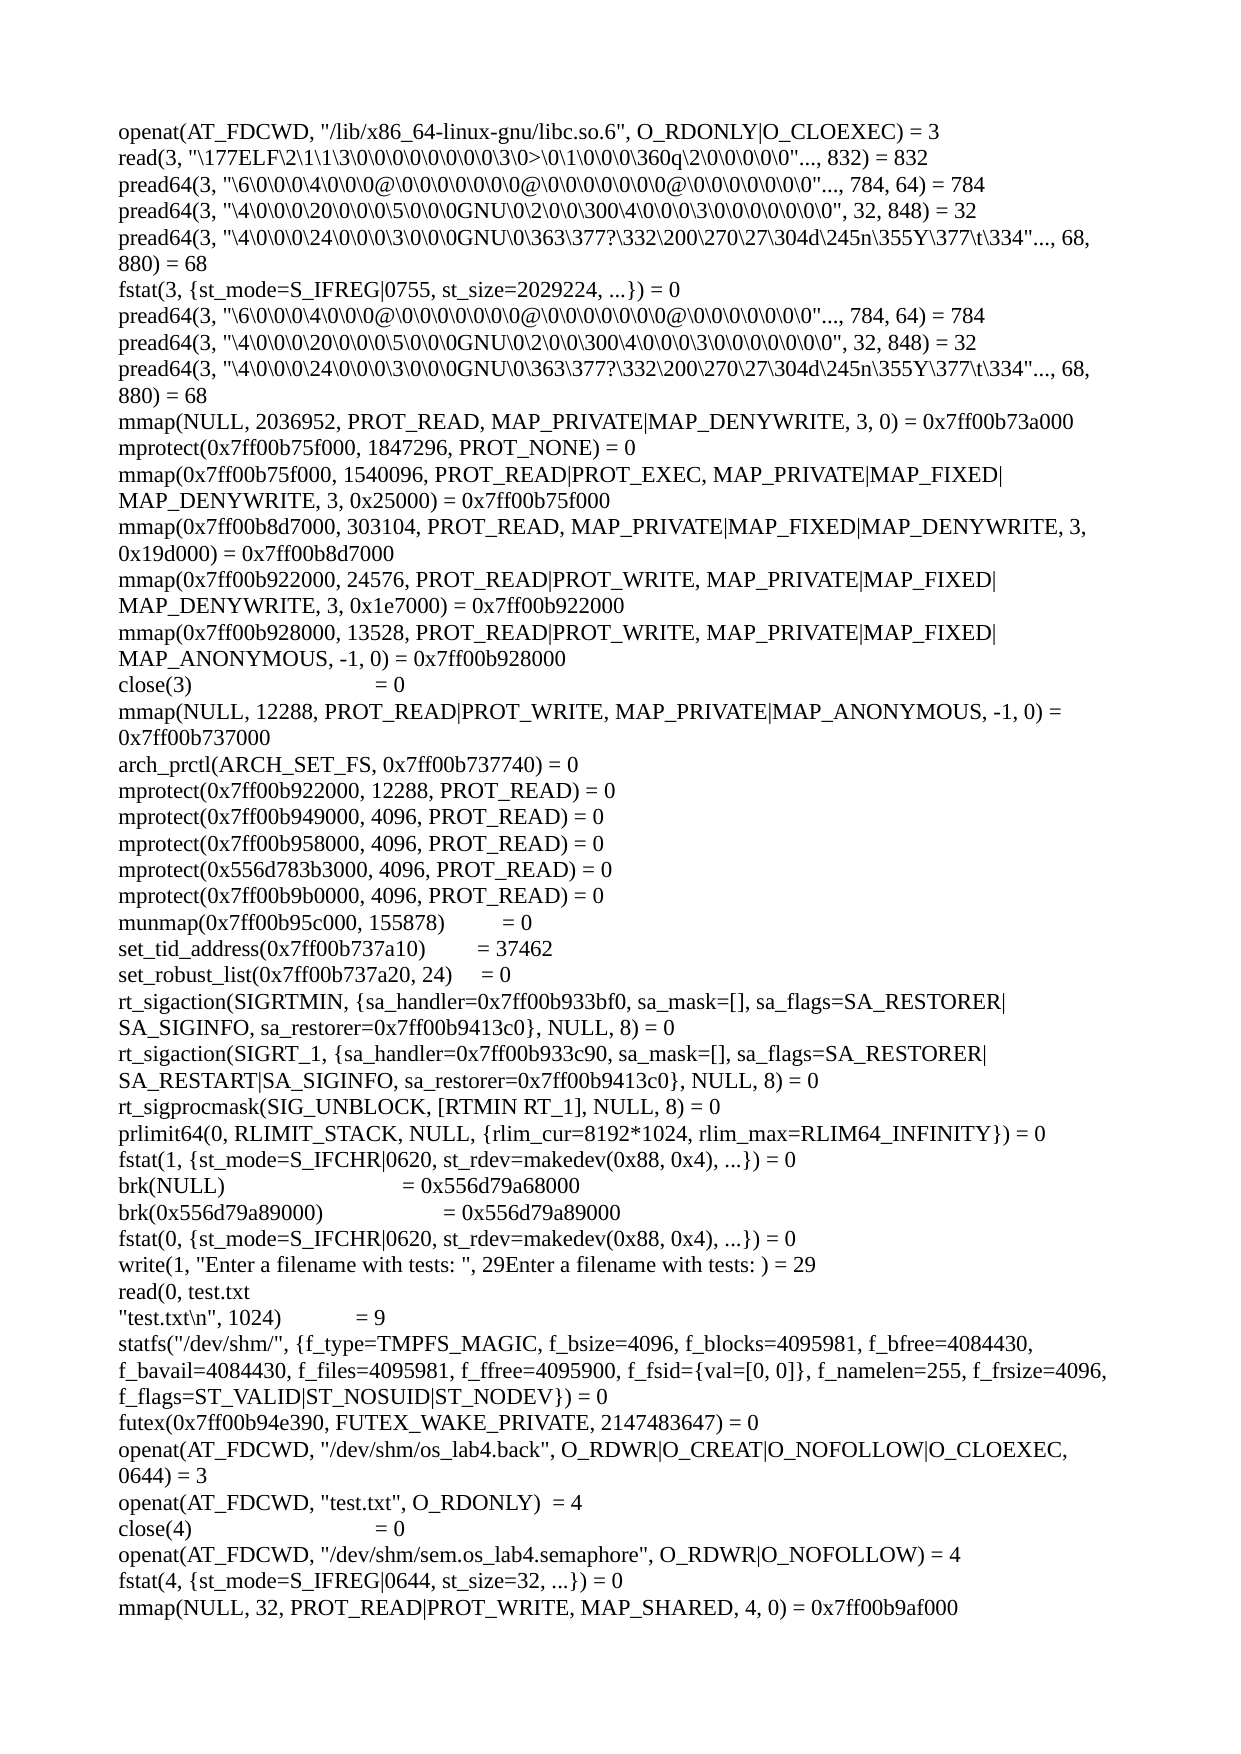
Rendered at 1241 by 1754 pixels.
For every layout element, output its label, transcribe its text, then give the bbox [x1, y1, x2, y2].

text set_tid_address(0x7ff00b737a10) = 37462 [118, 935, 1122, 961]
text openat(AT_FDCWD, "test.txt", O_RDONLY) = 4 [118, 1488, 1122, 1515]
text openat(AT_FDCWD, "/lib/x86_64-linux-gnu/libc.so.6", O_RDONLY|O_CLOEXEC) = 3 [118, 118, 1122, 144]
text pread64(3, "\4\0\0\0\20\0\0\0\5\0\0\0GNU\0\2\0\0\300\4\0\0\0\3\0\0\0\0\0\0\0", 32, 848) = 32 [118, 329, 1122, 355]
text rt_sigaction(SIGRTMIN, {sa_handler=0x7ff00b933bf0, sa_mask=[], sa_flags=SA_RESTORER|SA_SIGINFO, sa_restorer=0x7ff00b9413c0}, NULL, 8) = 0 [118, 988, 1122, 1041]
text mmap(NULL, 32, PROT_READ|PROT_WRITE, MAP_SHARED, 4, 0) = 0x7ff00b9af000 [118, 1594, 1122, 1620]
text mprotect(0x7ff00b922000, 12288, PROT_READ) = 0 [118, 777, 1122, 803]
text mprotect(0x7ff00b949000, 4096, PROT_READ) = 0 [118, 803, 1122, 830]
text pread64(3, "\6\0\0\0\4\0\0\0@\0\0\0\0\0\0\0@\0\0\0\0\0\0\0@\0\0\0\0\0\0\0"..., 784, 64) = 784 [118, 171, 1122, 197]
text mprotect(0x7ff00b75f000, 1847296, PROT_NONE) = 0 [118, 434, 1122, 461]
text mprotect(0x556d783b3000, 4096, PROT_READ) = 0 [118, 856, 1122, 882]
text brk(0x556d79a89000) = 0x556d79a89000 [118, 1199, 1122, 1225]
text futex(0x7ff00b94e390, FUTEX_WAKE_PRIVATE, 2147483647) = 0 [118, 1409, 1122, 1436]
text mmap(NULL, 2036952, PROT_READ, MAP_PRIVATE|MAP_DENYWRITE, 3, 0) = 0x7ff00b73a000 [118, 408, 1122, 434]
text "test.txt\n", 1024) = 9 [118, 1304, 1122, 1330]
text pread64(3, "\4\0\0\0\20\0\0\0\5\0\0\0GNU\0\2\0\0\300\4\0\0\0\3\0\0\0\0\0\0\0", 32, 848) = 32 [118, 197, 1122, 223]
text fstat(0, {st_mode=S_IFCHR|0620, st_rdev=makedev(0x88, 0x4), ...}) = 0 [118, 1225, 1122, 1251]
text close(4) = 0 [118, 1515, 1122, 1541]
text pread64(3, "\4\0\0\0\24\0\0\0\3\0\0\0GNU\0\363\377?\332\200\270\27\304d\245n\355Y\377\t\334"..., 68, 880) = 68 [118, 223, 1122, 276]
text prlimit64(0, RLIMIT_STACK, NULL, {rlim_cur=8192*1024, rlim_max=RLIM64_INFINITY}) = 0 [118, 1119, 1122, 1146]
text statfs("/dev/shm/", {f_type=TMPFS_MAGIC, f_bsize=4096, f_blocks=4095981, f_bfree=4084430, f_bavail=4084430, f_files=4095981, f_ffree=4095900, f_fsid={val=[0, 0]}, f_namelen=255, f_frsize=4096, f_flags=ST_VALID|ST_NOSUID|ST_NODEV}) = 0 [118, 1330, 1122, 1409]
text mmap(NULL, 12288, PROT_READ|PROT_WRITE, MAP_PRIVATE|MAP_ANONYMOUS, -1, 0) = 0x7ff00b737000 [118, 698, 1122, 751]
text brk(NULL) = 0x556d79a68000 [118, 1172, 1122, 1199]
text mmap(0x7ff00b75f000, 1540096, PROT_READ|PROT_EXEC, MAP_PRIVATE|MAP_FIXED|MAP_DENYWRITE, 3, 0x25000) = 0x7ff00b75f000 [118, 461, 1122, 513]
text read(3, "\177ELF\2\1\1\3\0\0\0\0\0\0\0\0\3\0>\0\1\0\0\0\360q\2\0\0\0\0\0"..., 832) = 832 [118, 144, 1122, 171]
text mmap(0x7ff00b928000, 13528, PROT_READ|PROT_WRITE, MAP_PRIVATE|MAP_FIXED|MAP_ANONYMOUS, -1, 0) = 0x7ff00b928000 [118, 619, 1122, 672]
text openat(AT_FDCWD, "/dev/shm/os_lab4.back", O_RDWR|O_CREAT|O_NOFOLLOW|O_CLOEXEC, 0644) = 3 [118, 1436, 1122, 1488]
text close(3) = 0 [118, 672, 1122, 698]
text fstat(3, {st_mode=S_IFREG|0755, st_size=2029224, ...}) = 0 [118, 276, 1122, 303]
text mmap(0x7ff00b922000, 24576, PROT_READ|PROT_WRITE, MAP_PRIVATE|MAP_FIXED|MAP_DENYWRITE, 3, 0x1e7000) = 0x7ff00b922000 [118, 566, 1122, 619]
text openat(AT_FDCWD, "/dev/shm/sem.os_lab4.semaphore", O_RDWR|O_NOFOLLOW) = 4 [118, 1541, 1122, 1568]
text read(0, test.txt [118, 1278, 1122, 1304]
text mprotect(0x7ff00b958000, 4096, PROT_READ) = 0 [118, 830, 1122, 856]
text rt_sigaction(SIGRT_1, {sa_handler=0x7ff00b933c90, sa_mask=[], sa_flags=SA_RESTORER|SA_RESTART|SA_SIGINFO, sa_restorer=0x7ff00b9413c0}, NULL, 8) = 0 [118, 1041, 1122, 1093]
text fstat(1, {st_mode=S_IFCHR|0620, st_rdev=makedev(0x88, 0x4), ...}) = 0 [118, 1146, 1122, 1172]
text write(1, "Enter a filename with tests: ", 29Enter a filename with tests: ) = 29 [118, 1251, 1122, 1278]
text set_robust_list(0x7ff00b737a20, 24) = 0 [118, 961, 1122, 988]
text pread64(3, "\6\0\0\0\4\0\0\0@\0\0\0\0\0\0\0@\0\0\0\0\0\0\0@\0\0\0\0\0\0\0"..., 784, 64) = 784 [118, 303, 1122, 329]
text mprotect(0x7ff00b9b0000, 4096, PROT_READ) = 0 [118, 882, 1122, 909]
text mmap(0x7ff00b8d7000, 303104, PROT_READ, MAP_PRIVATE|MAP_FIXED|MAP_DENYWRITE, 3, 0x19d000) = 0x7ff00b8d7000 [118, 513, 1122, 566]
text munmap(0x7ff00b95c000, 155878) = 0 [118, 909, 1122, 935]
text rt_sigprocmask(SIG_UNBLOCK, [RTMIN RT_1], NULL, 8) = 0 [118, 1093, 1122, 1119]
text fstat(4, {st_mode=S_IFREG|0644, st_size=32, ...}) = 0 [118, 1568, 1122, 1594]
text pread64(3, "\4\0\0\0\24\0\0\0\3\0\0\0GNU\0\363\377?\332\200\270\27\304d\245n\355Y\377\t\334"..., 68, 880) = 68 [118, 355, 1122, 408]
text arch_prctl(ARCH_SET_FS, 0x7ff00b737740) = 0 [118, 751, 1122, 777]
